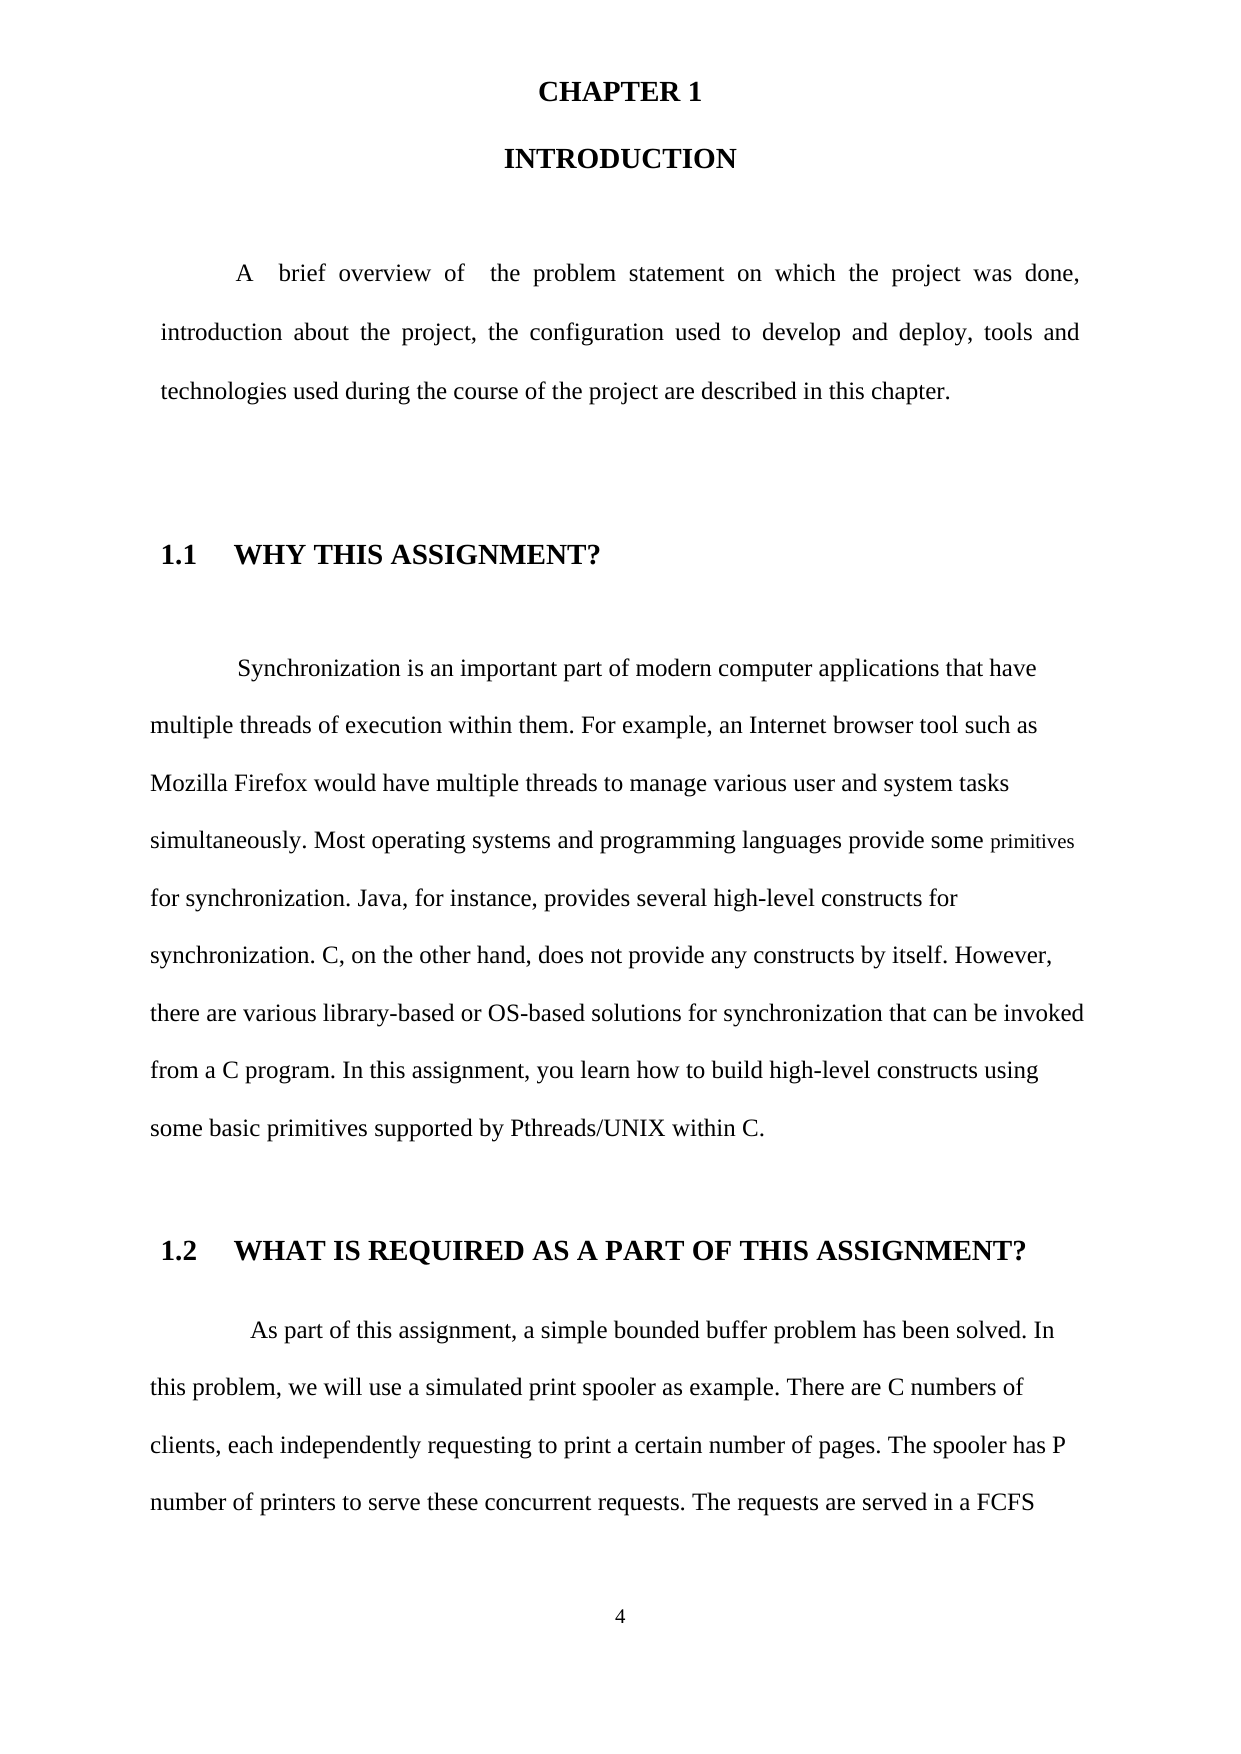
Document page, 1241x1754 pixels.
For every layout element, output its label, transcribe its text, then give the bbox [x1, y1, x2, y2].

text 1.2 WHAT IS REQUIRED AS A PART OF THIS ASSIGNMENT? [160, 1233, 1090, 1267]
text As part of this assignment, a simple bounded buffer problem has been solved. In this problem, we will use a simulated print spooler as example. There are C numbers of clients, each independently requesting to print a certain number of pages. The spooler has P number of printers to serve these concurrent requests. The requests are served in a FCFS [150, 1315, 1090, 1516]
text INTRODUCTION [150, 141, 1090, 174]
text 1.1 WHY THIS ASSIGNMENT? [160, 537, 1090, 571]
text CHAPTER 1 [150, 74, 1090, 107]
text A brief overview of the problem statement on which the project was done, introduction about the project, the configuration used to develop and deploy, tools and technologies used during the course of the project are described in this chapter. [160, 258, 1081, 404]
text Synchronization is an important part of modern computer applications that have multiple threads of execution within them. For example, an Internet browser tool such as Mozilla Firefox would have multiple threads to manage various user and system tasks simultaneously. Most operating systems and programming languages provide some primitives for synchronization. Java, for instance, provides several high-level constructs for synchronization. C, on the other hand, does not provide any constructs by itself. However, there are various library-based or OS-based solutions for synchronization that can be invoked from a C program. In this assignment, you learn how to build high-level constructs using some basic primitives supported by Pthreads/UNIX within C. [150, 653, 1090, 1142]
